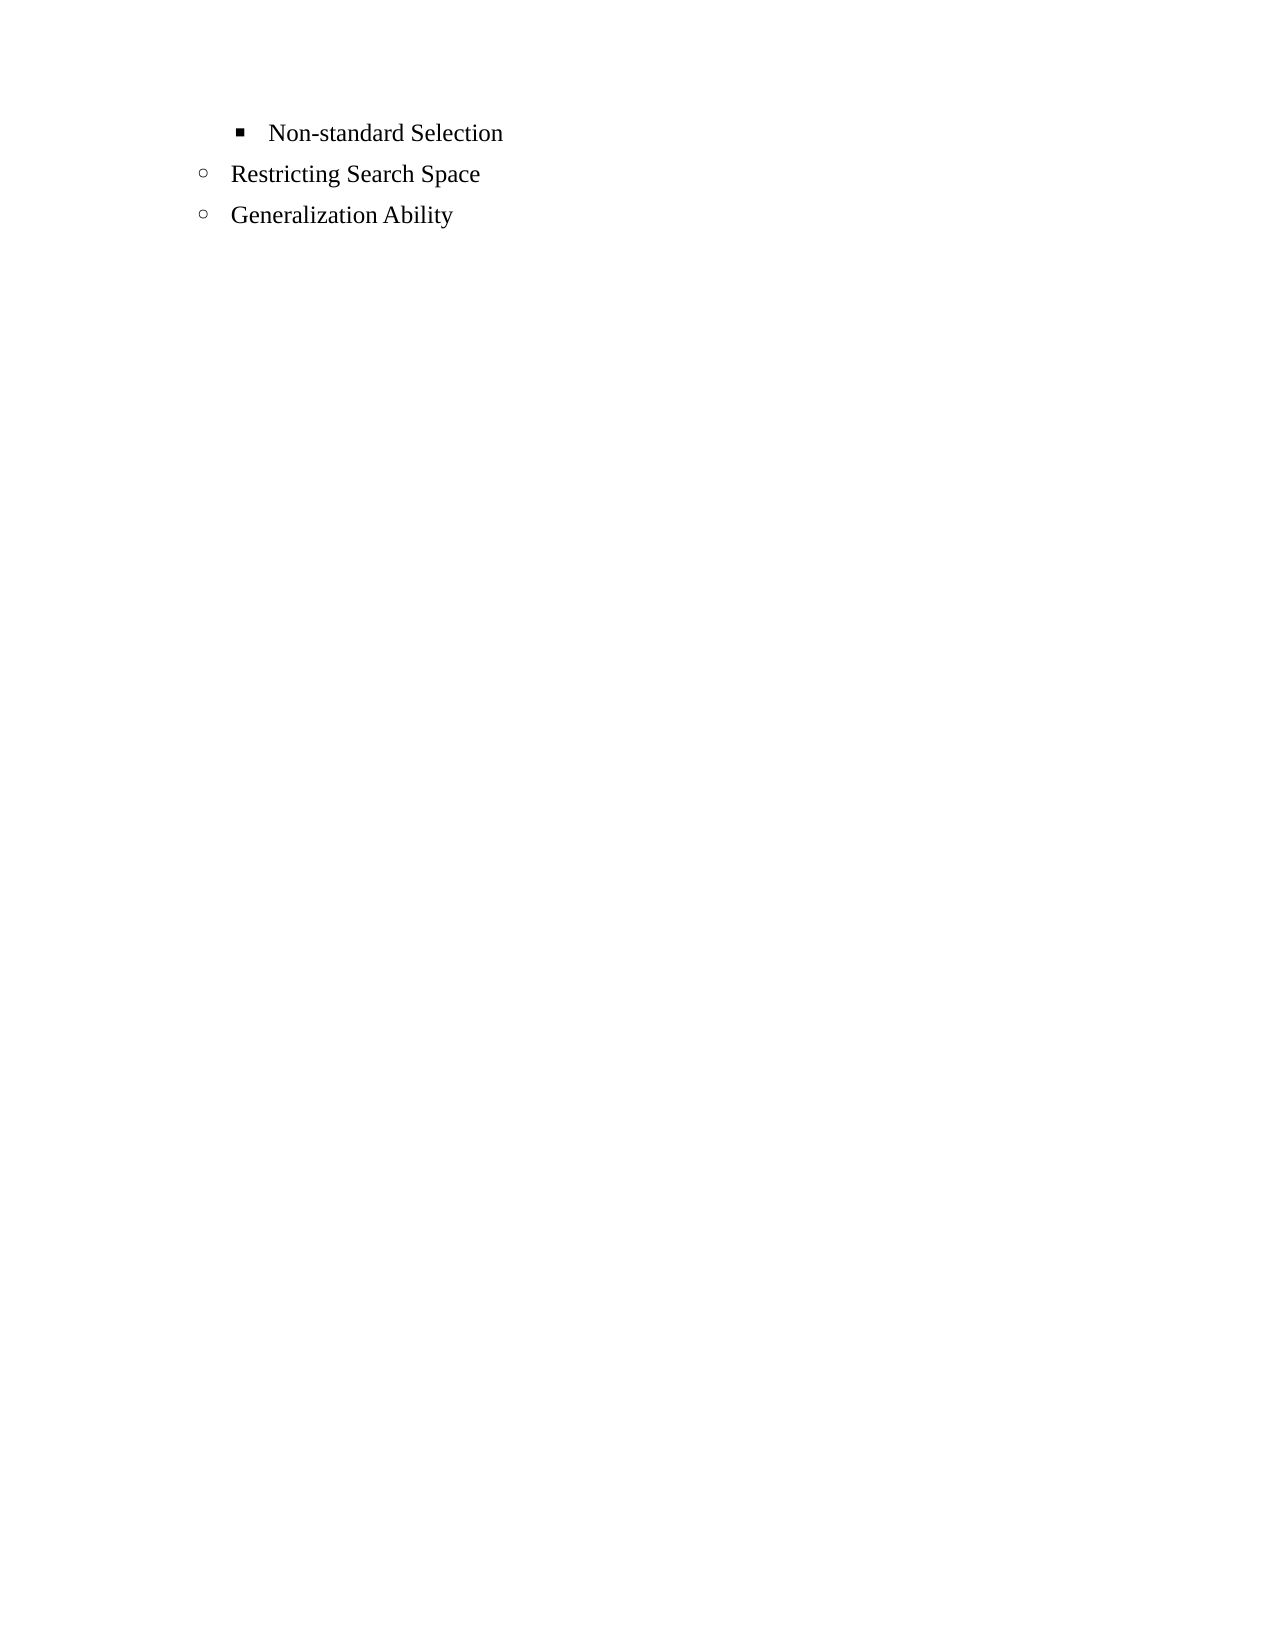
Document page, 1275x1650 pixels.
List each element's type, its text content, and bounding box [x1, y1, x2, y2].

list Restricting Search Space [193, 159, 1157, 188]
list Generalization Ability [193, 201, 1157, 229]
list Non-standard Selection [231, 118, 1157, 147]
